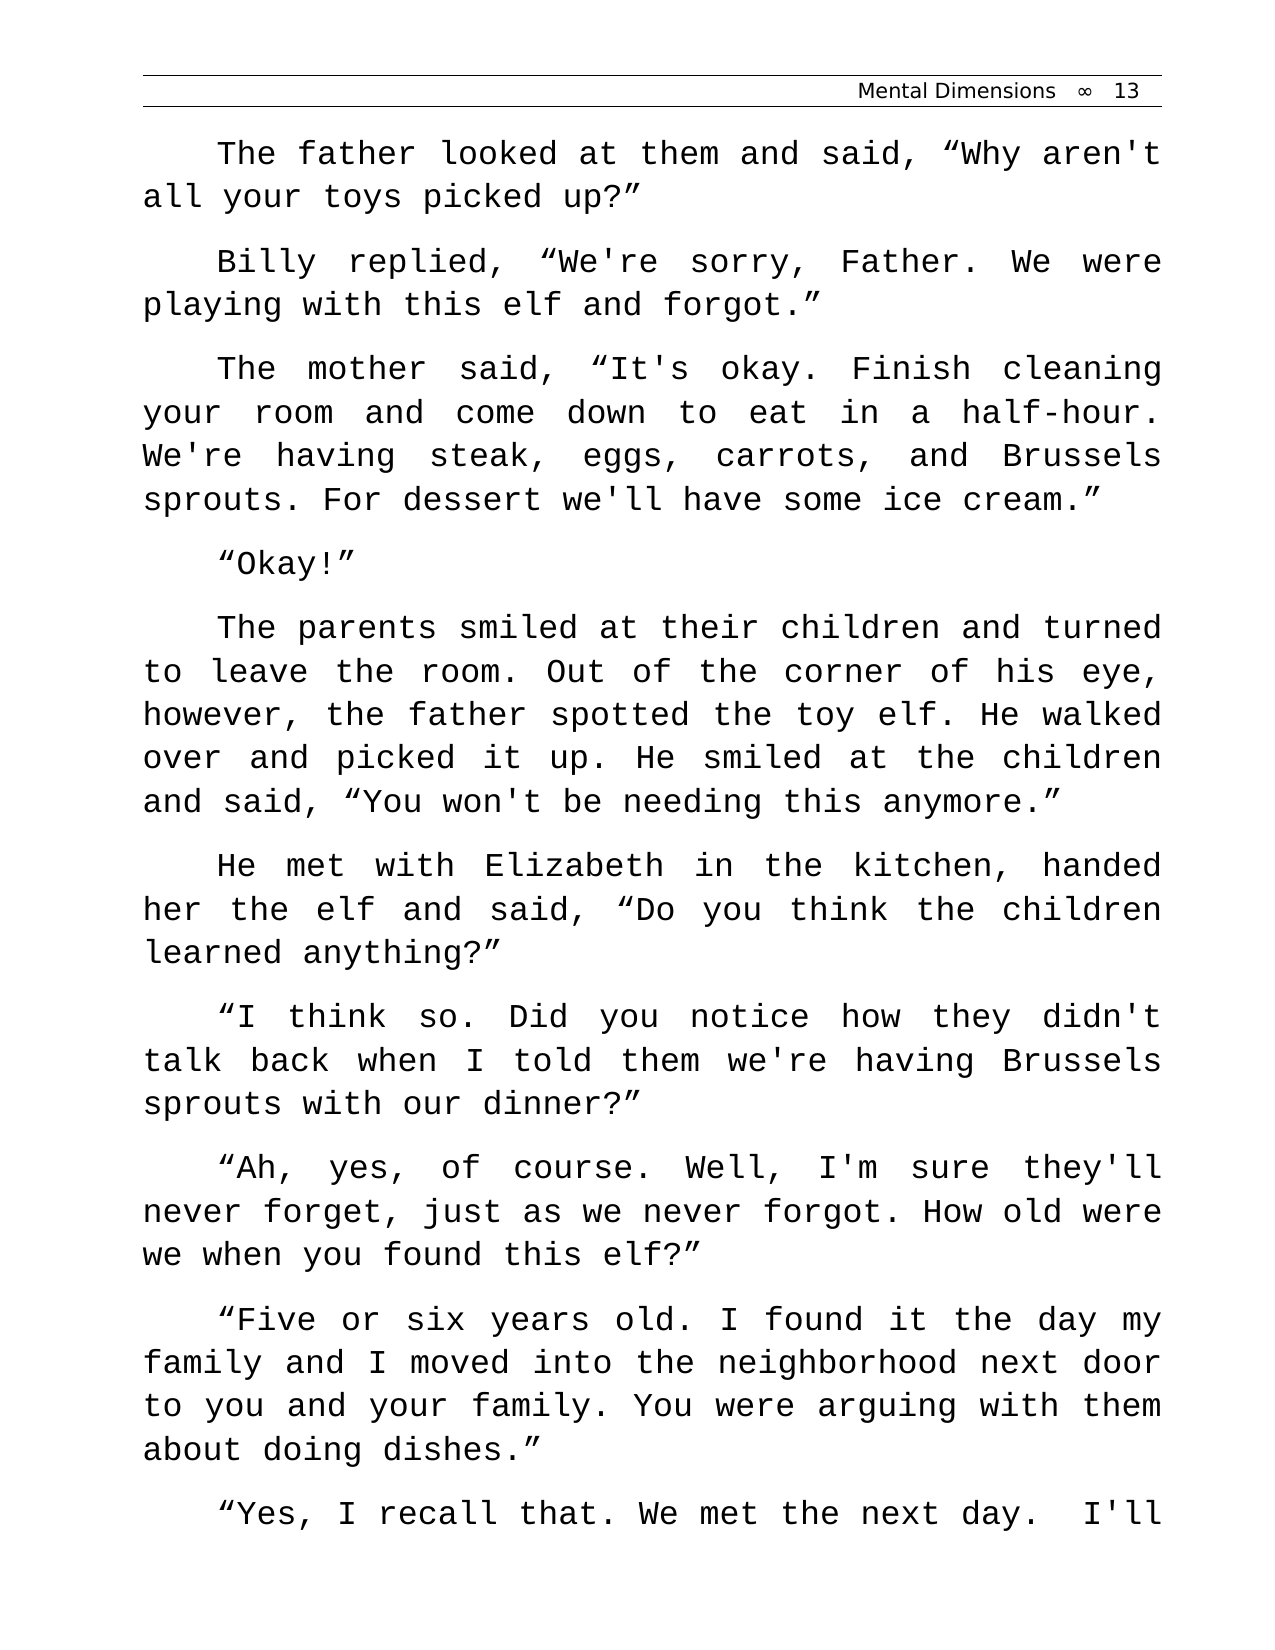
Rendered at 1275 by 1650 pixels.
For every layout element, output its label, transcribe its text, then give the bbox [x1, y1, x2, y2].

text “Yes, I recall that. We met the next day. I'll [142, 1497, 1162, 1535]
text The father looked at them and said, “Why aren't all your toys picked up?” [142, 137, 1162, 218]
text He met with Elizabeth in the kitchen, handed her the elf and said, “Do you think the children learned anything?” [142, 849, 1162, 973]
text “I think so. Did you notice how they didn't talk back when I told them we're having Brussels sprouts with our dinner?” [142, 1000, 1162, 1125]
text The mother said, “It's okay. Finish cleaning your room and come down to eat in a half-hour. We're having steak, eggs, carrots, and Brussels sprouts. For dessert we'll have some ice cream.” [142, 352, 1162, 520]
text Billy replied, “We're sorry, Father. We were playing with this elf and forgot.” [142, 244, 1162, 326]
text The parents smiled at their children and turned to leave the room. Out of the corner of his eye, however, the father spotted the toy elf. He walked over and picked it up. He smiled at the children and said, “You won't be needing this anymore.” [142, 611, 1162, 822]
text “Ah, yes, of course. Well, I'm sure they'll never forget, just as we never forgot. How old were we when you found this elf?” [142, 1151, 1162, 1276]
text “Five or six years old. I found it the day my family and I moved into the neighborhood next door to you and your family. You were arguing with them about doing dishes.” [142, 1302, 1162, 1470]
text “Okay!” [142, 547, 1162, 584]
